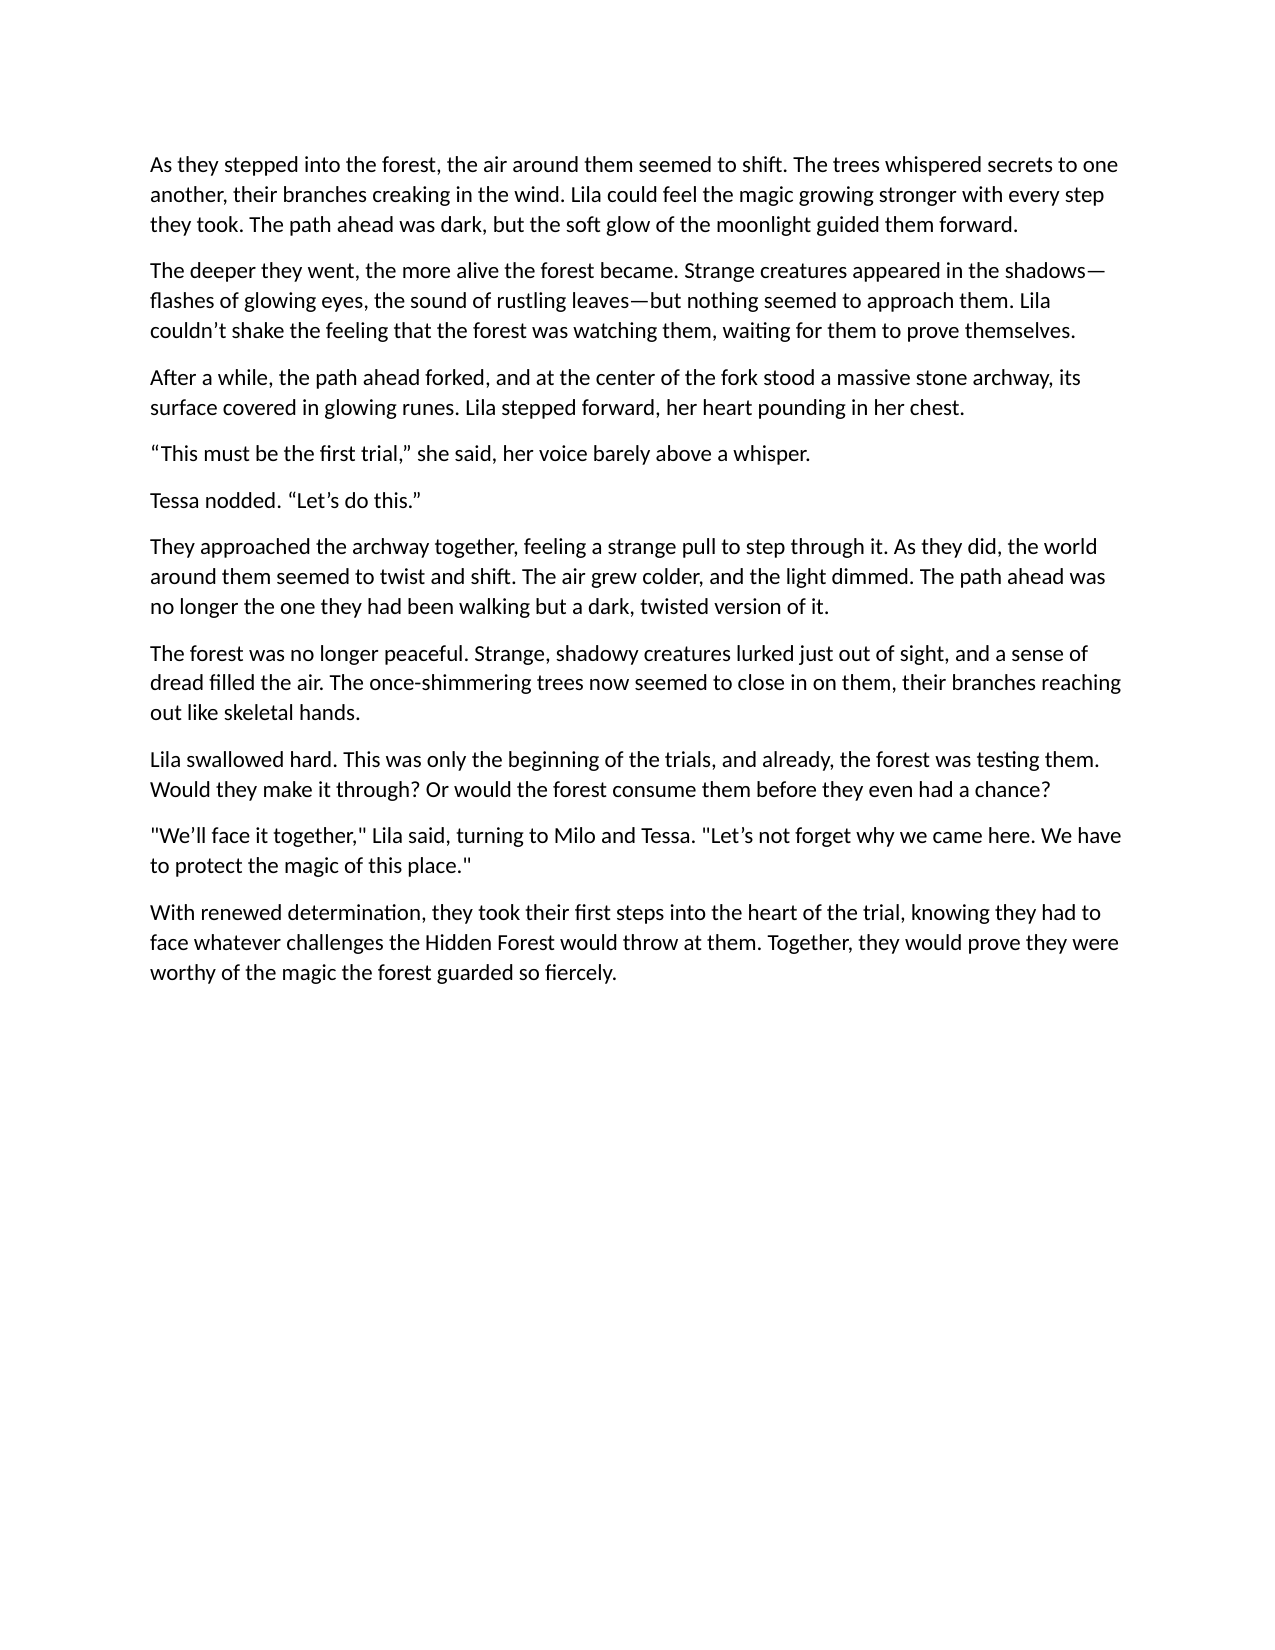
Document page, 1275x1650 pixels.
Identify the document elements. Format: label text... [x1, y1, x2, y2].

text The deeper they went, the more alive the forest became. Strange creatures appeared in the shadows—flashes of glowing eyes, the sound of rustling leaves—but nothing seemed to approach them. Lila couldn’t shake the feeling that the forest was watching them, waiting for them to prove themselves. [150, 256, 1125, 344]
text “This must be the first trial,” she said, her voice barely above a whisper. [150, 439, 1125, 467]
text With renewed determination, they took their first steps into the heart of the trial, knowing they had to face whatever challenges the Hidden Forest would throw at them. Together, they would prove they were worthy of the magic the forest guarded so fiercely. [150, 898, 1125, 986]
text They approached the archway together, feeling a strange pull to step through it. As they did, the world around them seemed to twist and shift. The air grew colder, and the light dimmed. The path ahead was no longer the one they had been walking but a dark, twisted version of it. [150, 532, 1125, 620]
text "We’ll face it together," Lila said, turning to Milo and Tessa. "Let’s not forget why we came here. We have to protect the magic of this place." [150, 821, 1125, 879]
text Tessa nodded. “Let’s do this.” [150, 486, 1125, 514]
text After a while, the path ahead forked, and at the center of the fork stood a massive stone archway, its surface covered in glowing runes. Lila stepped forward, her heart pounding in her chest. [150, 363, 1125, 421]
text The forest was no longer peaceful. Strange, shadowy creatures lurked just out of sight, and a sense of dread filled the air. The once-shimmering trees now seemed to close in on them, their branches reaching out like skeletal hands. [150, 639, 1125, 726]
text Lila swallowed hard. This was only the beginning of the trials, and already, the forest was testing them. Would they make it through? Or would the forest consume them before they even had a chance? [150, 745, 1125, 803]
text As they stepped into the forest, the air around them seemed to shift. The trees whispered secrets to one another, their branches creaking in the wind. Lila could feel the magic growing stronger with every step they took. The path ahead was dark, but the soft glow of the moonlight guided them forward. [150, 150, 1125, 238]
